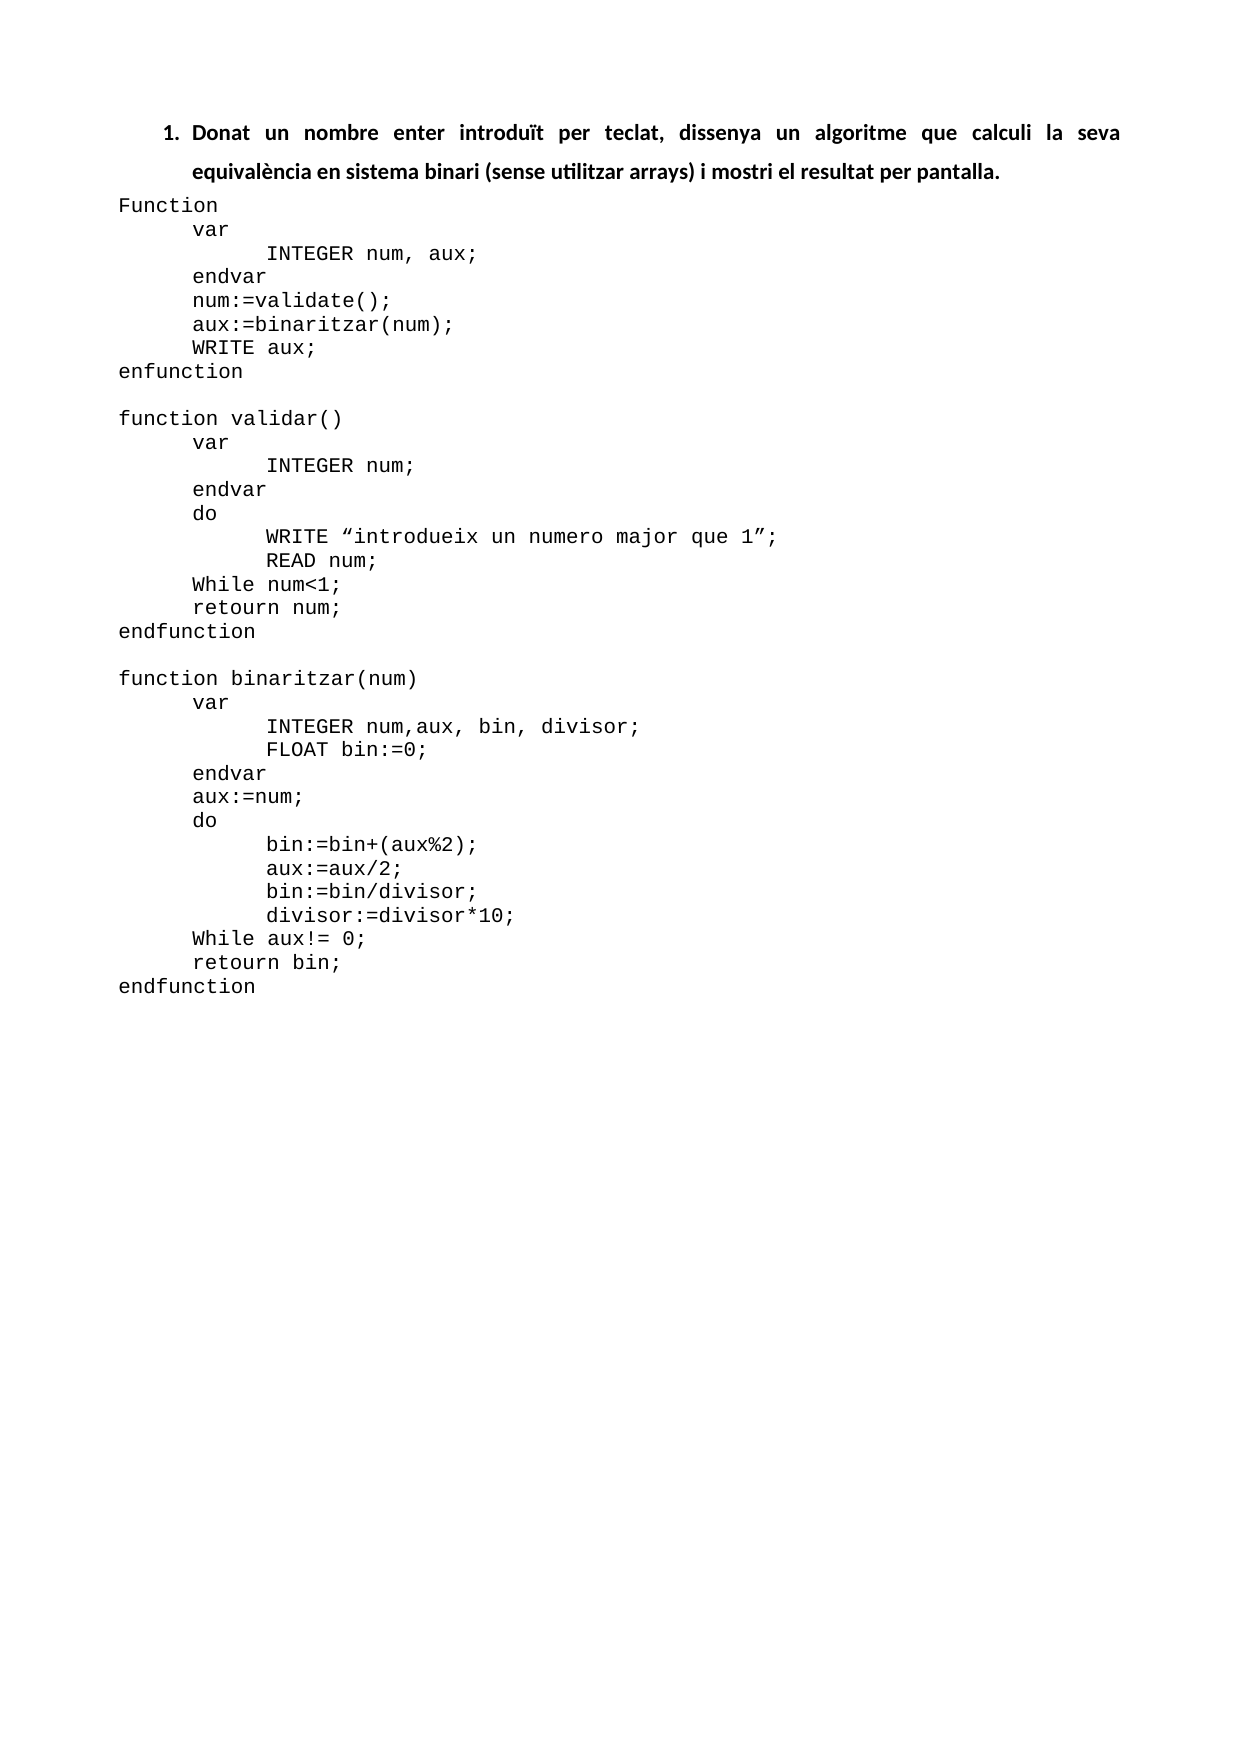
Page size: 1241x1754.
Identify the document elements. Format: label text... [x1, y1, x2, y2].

text do [118, 503, 1122, 526]
text endvar [118, 763, 1122, 787]
text var [118, 692, 1122, 716]
text WRITE “introdueix un numero major que 1”; [118, 526, 1122, 550]
text var [118, 432, 1122, 456]
text INTEGER num,aux, bin, divisor; [118, 716, 1122, 739]
text endvar [118, 266, 1122, 290]
text endfunction [118, 621, 1122, 645]
text endfunction [118, 976, 1122, 999]
text INTEGER num, aux; [118, 243, 1122, 266]
text bin:=bin/divisor; [118, 881, 1122, 905]
text divisor:=divisor*10; [118, 905, 1122, 928]
text do [118, 810, 1122, 834]
text While num<1; [118, 574, 1122, 597]
text aux:=binaritzar(num); [118, 314, 1122, 337]
text aux:=aux/2; [118, 857, 1122, 881]
text function binaritzar(num) [118, 668, 1122, 692]
text endvar [118, 479, 1122, 503]
text function validar() [118, 408, 1122, 432]
text READ num; [118, 550, 1122, 574]
text FLOAT bin:=0; [118, 739, 1122, 763]
text aux:=num; [118, 787, 1122, 810]
text Function [118, 195, 1122, 219]
text retourn bin; [118, 952, 1122, 976]
text INTEGER num; [118, 456, 1122, 479]
text retourn num; [118, 597, 1122, 621]
list Donat un nombre enter introduït per teclat, dissenya un algoritme que calculi la seva equivalència en sistema binari (sense utilitzar arrays) i mostri el resultat per pantalla. [162, 118, 1122, 185]
text enfunction [118, 361, 1122, 384]
text bin:=bin+(aux%2); [118, 834, 1122, 857]
text While aux!= 0; [118, 928, 1122, 952]
text num:=validate(); [118, 290, 1122, 314]
text WRITE aux; [118, 337, 1122, 361]
text var [118, 219, 1122, 243]
